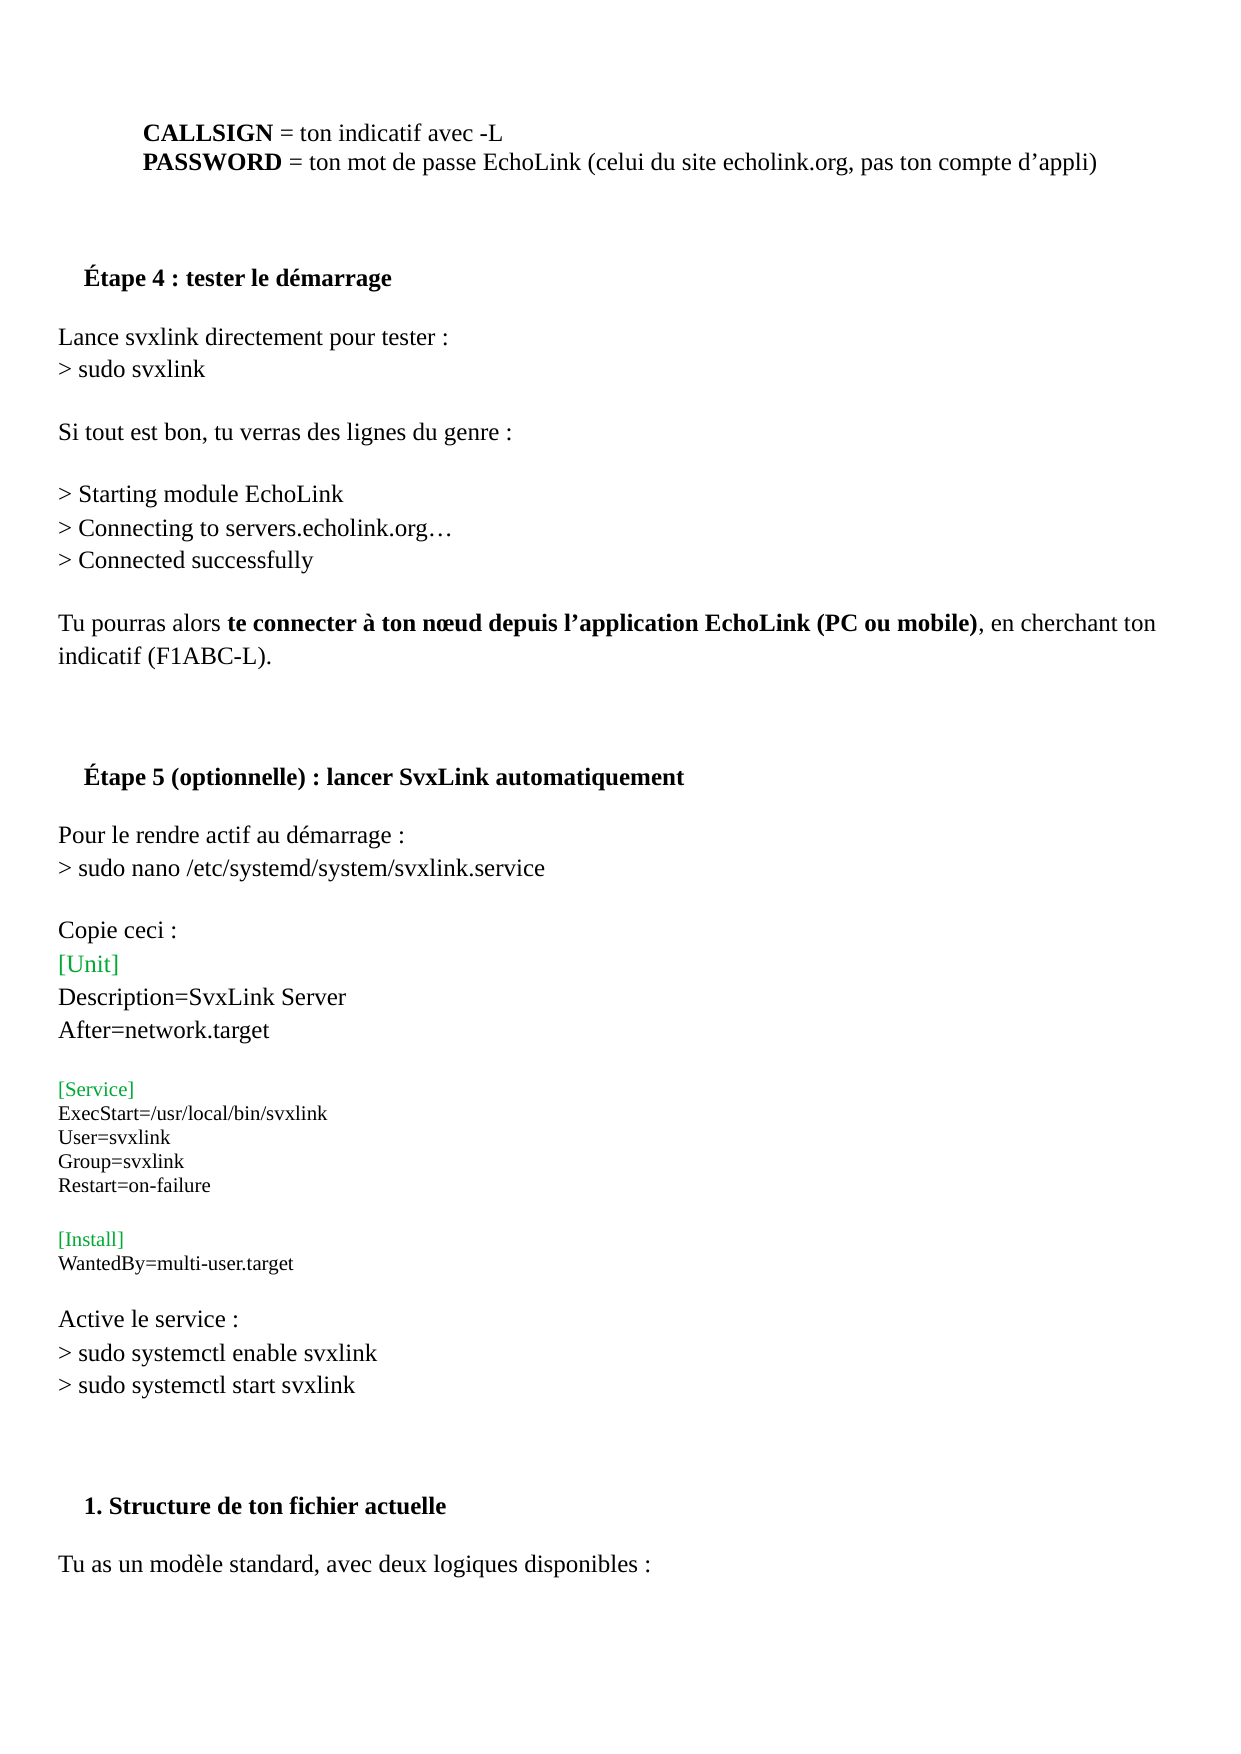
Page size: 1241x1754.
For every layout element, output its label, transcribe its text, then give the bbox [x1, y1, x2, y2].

text Copie ceci : [Unit] Description=SvxLink Server After=network.target [58, 916, 1192, 1043]
subtitle 🧠 Étape 4 : tester le démarrage [58, 263, 1192, 292]
text Pour le rendre actif au démarrage : > sudo nano /etc/systemd/system/svxlink.service [58, 820, 1192, 882]
text Si tout est bon, tu verras des lignes du genre : [58, 417, 1192, 446]
subtitle 🧭 1. Structure de ton fichier actuelle [58, 1491, 1192, 1520]
text [Service] ExecStart=/usr/local/bin/svxlink User=svxlink Group=svxlink Restart=on-failure [58, 1077, 1192, 1197]
text 🔸 CALLSIGN = ton indicatif avec -L 🔸 PASSWORD = ton mot de passe EchoLink (celui du site echolink.org, pas ton compte d’appli) [117, 118, 1133, 176]
text Active le service : > sudo systemctl enable svxlink > sudo systemctl start svxlink [58, 1304, 1192, 1399]
text Lance svxlink directement pour tester : > sudo svxlink [58, 322, 1192, 383]
text > Starting module EchoLink > Connecting to servers.echolink.org… > Connected successfully [58, 479, 1192, 574]
text Tu pourras alors te connecter à ton nœud depuis l’application EchoLink (PC ou mobile), en cherchant ton indicatif (F1ABC-L). [58, 608, 1192, 670]
text Tu as un modèle standard, avec deux logiques disponibles : [58, 1549, 1192, 1578]
text [Install] WantedBy=multi-user.target [58, 1227, 1192, 1275]
subtitle 🧰 Étape 5 (optionnelle) : lancer SvxLink automatiquement [58, 762, 1192, 791]
